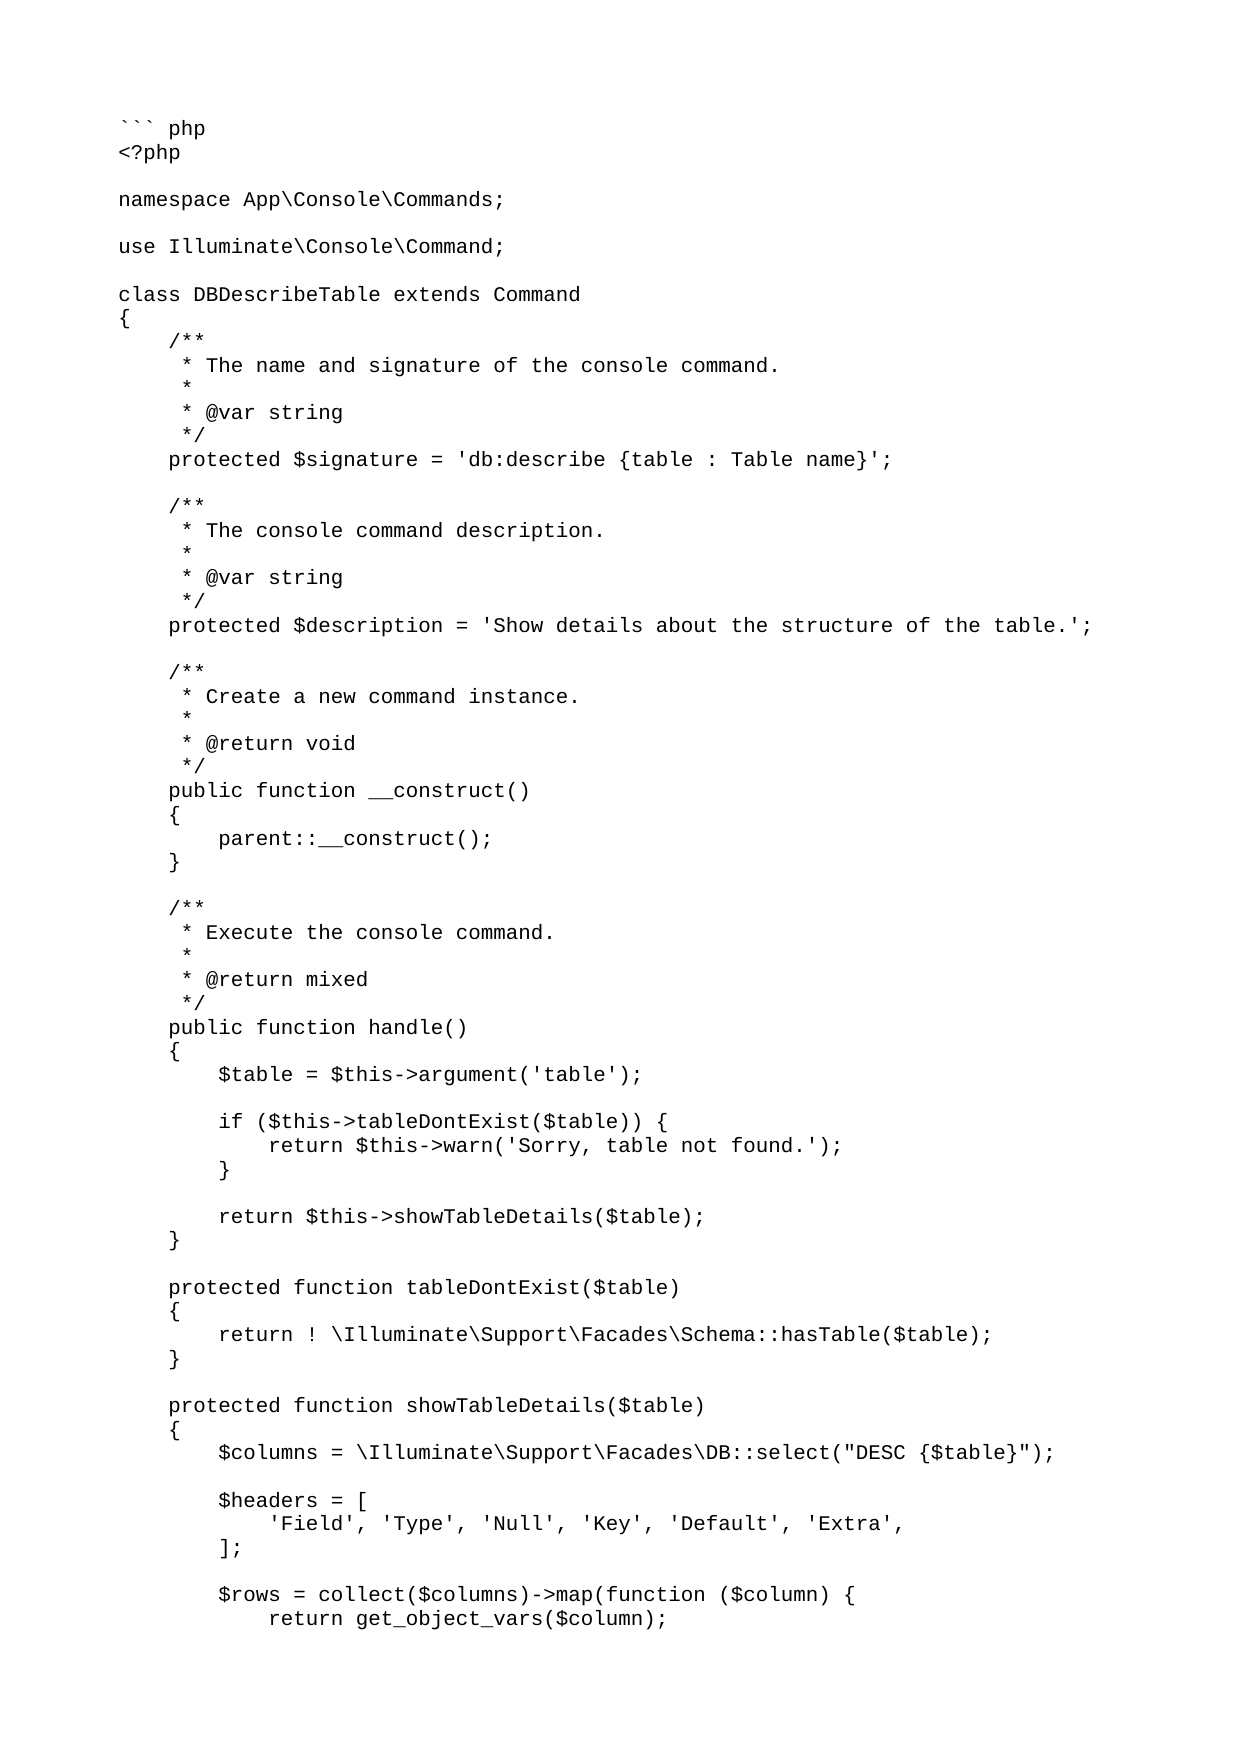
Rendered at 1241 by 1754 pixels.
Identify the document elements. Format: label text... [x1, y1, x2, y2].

text * The name and signature of the console command. [118, 354, 1122, 378]
text */ [118, 757, 1122, 780]
text * [118, 709, 1122, 733]
text * [118, 544, 1122, 567]
text */ [118, 426, 1122, 449]
text public function __construct() [118, 780, 1122, 804]
text { [118, 804, 1122, 827]
text parent::__construct(); [118, 827, 1122, 851]
text /** [118, 662, 1122, 686]
text * The console command description. [118, 520, 1122, 544]
text } [118, 851, 1122, 875]
text $table = $this->argument('table'); [118, 1064, 1122, 1088]
text return $this->showTableDetails($table); [118, 1206, 1122, 1229]
text */ [118, 591, 1122, 615]
text return get_object_vars($column); [118, 1608, 1122, 1631]
text protected function tableDontExist($table) [118, 1277, 1122, 1300]
text class DBDescribeTable extends Command [118, 284, 1122, 307]
text * @return void [118, 733, 1122, 757]
text * @var string [118, 567, 1122, 591]
text /** [118, 331, 1122, 354]
text 'Field', 'Type', 'Null', 'Key', 'Default', 'Extra', [118, 1513, 1122, 1537]
text } [118, 1348, 1122, 1371]
text protected function showTableDetails($table) [118, 1395, 1122, 1419]
text * [118, 946, 1122, 969]
text use Illuminate\Console\Command; [118, 236, 1122, 260]
text /** [118, 496, 1122, 520]
text * Create a new command instance. [118, 686, 1122, 709]
text /** [118, 898, 1122, 922]
text $rows = collect($columns)->map(function ($column) { [118, 1584, 1122, 1608]
text { [118, 307, 1122, 331]
text * @var string [118, 402, 1122, 426]
text * @return mixed [118, 969, 1122, 993]
text <?php [118, 142, 1122, 165]
text protected $description = 'Show details about the structure of the table.'; [118, 615, 1122, 638]
text $headers = [ [118, 1489, 1122, 1513]
text { [118, 1419, 1122, 1442]
text protected $signature = 'db:describe {table : Table name}'; [118, 449, 1122, 473]
text namespace App\Console\Commands; [118, 189, 1122, 213]
text ``` php [118, 118, 1122, 142]
text */ [118, 993, 1122, 1017]
text $columns = \Illuminate\Support\Facades\DB::select("DESC {$table}"); [118, 1442, 1122, 1466]
text return $this->warn('Sorry, table not found.'); [118, 1135, 1122, 1158]
text public function handle() [118, 1017, 1122, 1040]
text ]; [118, 1537, 1122, 1561]
text } [118, 1229, 1122, 1253]
text { [118, 1040, 1122, 1064]
text if ($this->tableDontExist($table)) { [118, 1111, 1122, 1135]
text * [118, 378, 1122, 402]
text } [118, 1158, 1122, 1182]
text { [118, 1300, 1122, 1324]
text * Execute the console command. [118, 922, 1122, 946]
text return ! \Illuminate\Support\Facades\Schema::hasTable($table); [118, 1324, 1122, 1348]
